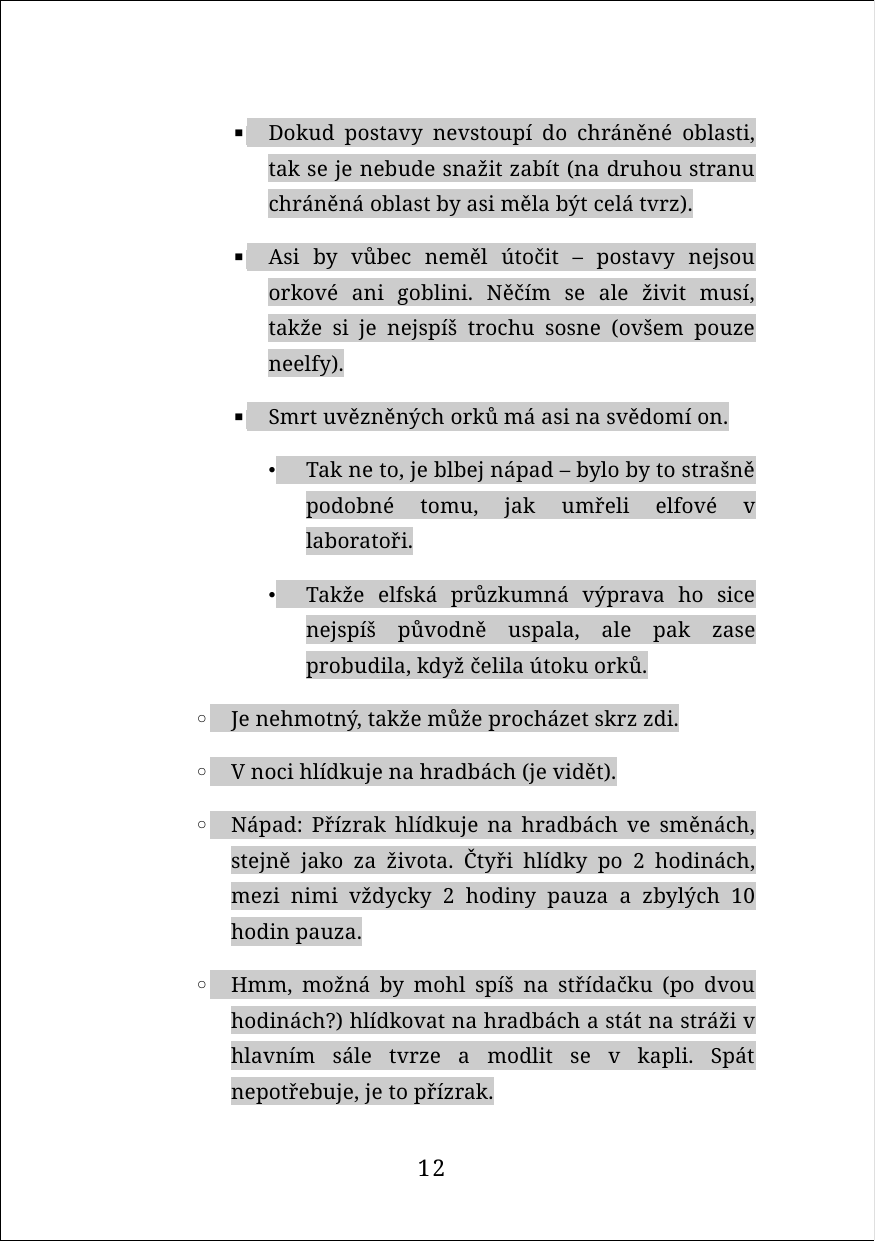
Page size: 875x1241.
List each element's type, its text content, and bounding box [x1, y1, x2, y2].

list Smrt uvězněných orků má asi na svědomí on. [231, 402, 756, 431]
list Hmm, možná by mohl spíš na střídačku (po dvou hodinách?) hlídkovat na hradbách a stát na stráži v hlavním sále tvrze a modlit se v kapli. Spát nepotřebuje, je to přízrak. [193, 970, 756, 1105]
list Takže elfská průzkumná výprava ho sice nejspíš původně uspala, ale pak zase probudila, když čelila útoku orků. [268, 580, 756, 679]
list Dokud postavy nevstoupí do chráněné oblasti, tak se je nebude snažit zabít (na druhou stranu chráněná oblast by asi měla být celá tvrz). [231, 118, 756, 218]
list V noci hlídkuje na hradbách (je vidět). [193, 757, 756, 786]
list Asi by vůbec neměl útočit – postavy nejsou orkové ani goblini. Něčím se ale živit musí, takže si je nejspíš trochu sosne (ovšem pouze neelfy). [231, 242, 756, 377]
list Tak ne to, je blbej nápad – bylo by to strašně podobné tomu, jak umřeli elfové v laboratoři. [268, 456, 756, 555]
list Je nehmotný, takže může procházet skrz zdi. [193, 704, 756, 732]
list Nápad: Přízrak hlídkuje na hradbách ve směnách, stejně jako za života. Čtyři hlídky po 2 hodinách, mezi nimi vždycky 2 hodiny pauza a zbylých 10 hodin pauza. [193, 811, 756, 946]
